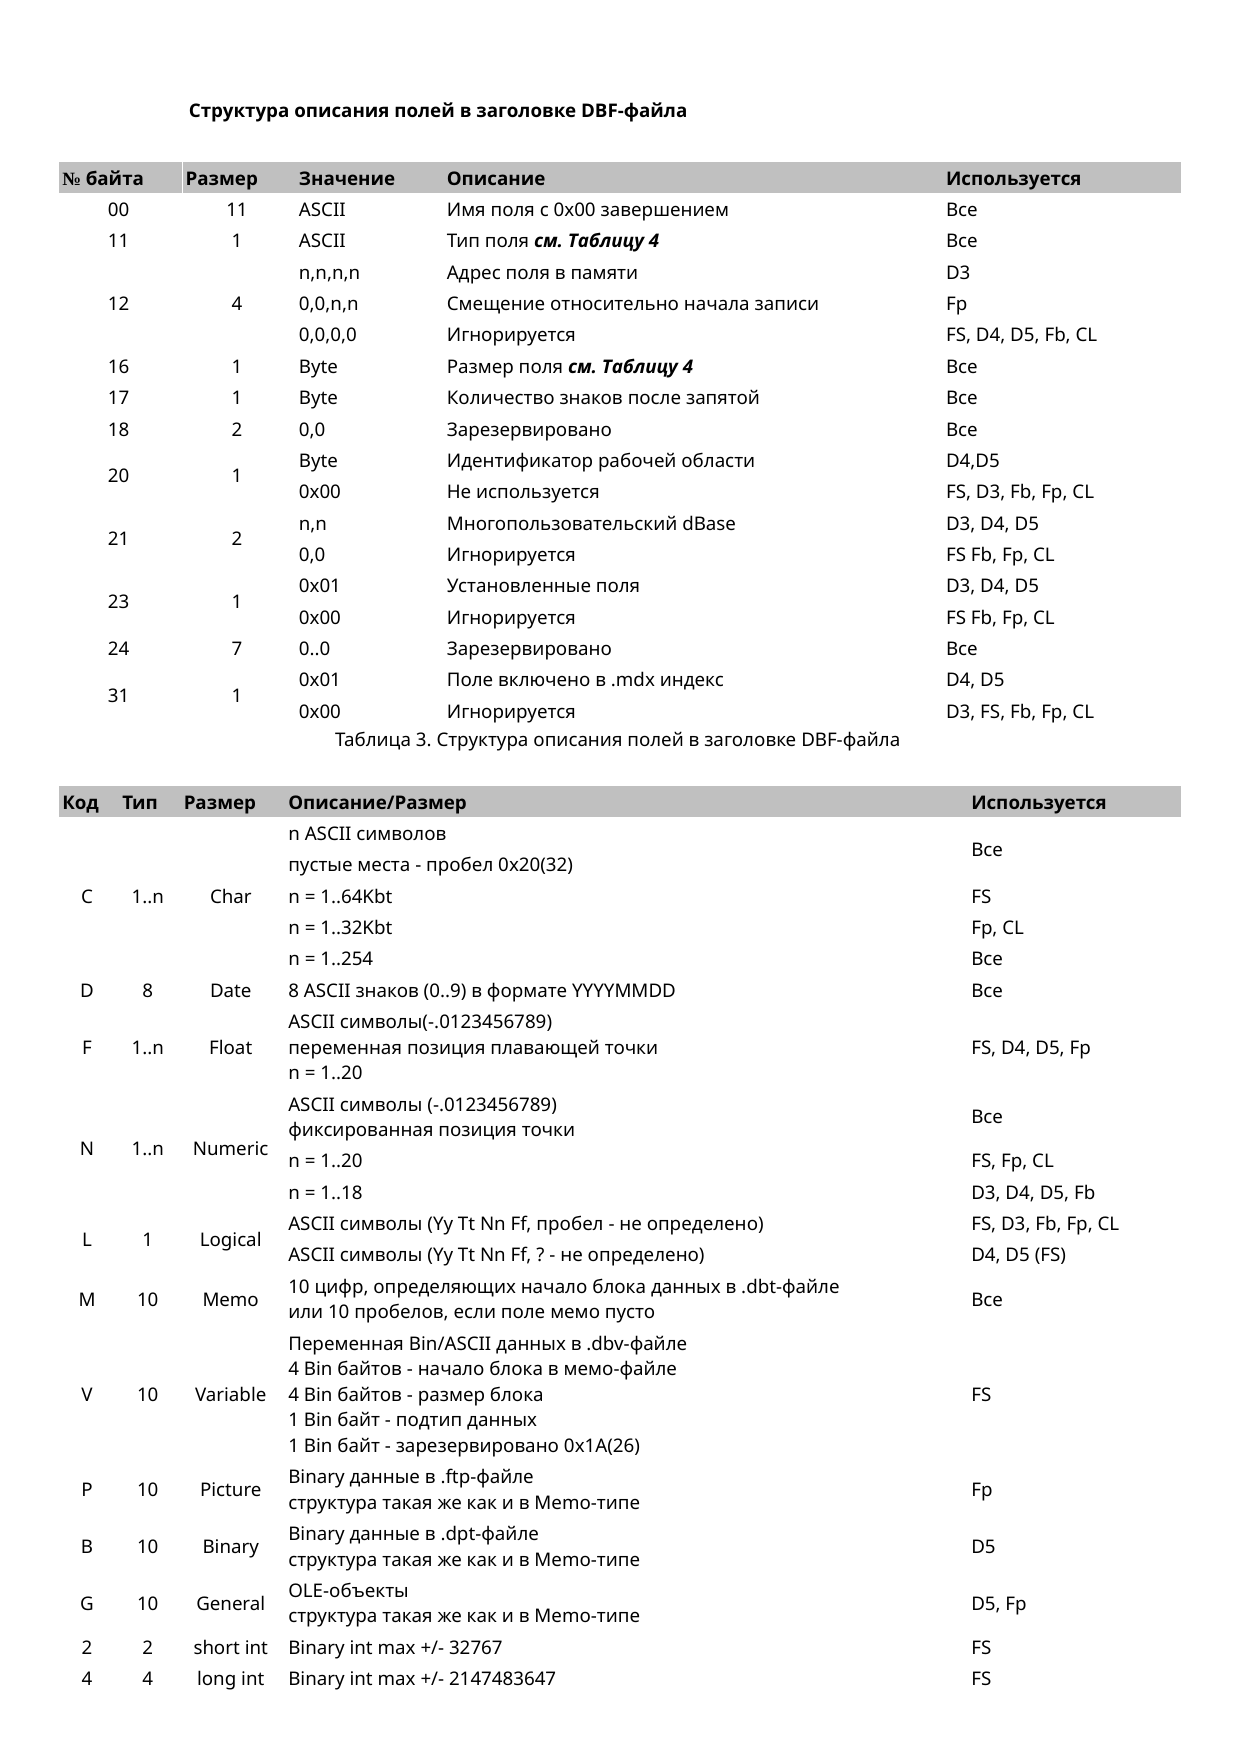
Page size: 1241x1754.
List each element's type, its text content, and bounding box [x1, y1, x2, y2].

table_cell 1 [183, 664, 296, 726]
table_cell FS, D4, D5, Fb, CL [943, 319, 1181, 350]
table_cell 18 [59, 413, 182, 444]
table_cell 1 [119, 1208, 181, 1270]
table_cell Все [943, 382, 1181, 413]
table_cell D [59, 974, 119, 1006]
table_cell Byte [296, 382, 444, 413]
table_cell 12 [59, 256, 182, 350]
table_cell Все [968, 1088, 1181, 1145]
table_cell n = 1..32Kbt [285, 911, 968, 943]
table_cell 31 [59, 664, 182, 726]
table_cell ASCII символы(-.0123456789) переменная позиция плавающей точки n = 1..20 [285, 1006, 968, 1088]
table_cell 1..n [119, 1088, 181, 1207]
table_cell N [59, 1088, 119, 1207]
table_cell Все [968, 974, 1181, 1006]
table_cell 10 [119, 1327, 181, 1461]
table_cell Многопользовательский dBase [444, 507, 943, 538]
table_cell FS Fb, Fp, CL [943, 538, 1181, 570]
table_cell D5, Fp [968, 1574, 1181, 1631]
table_cell Picture [181, 1461, 285, 1517]
table_cell 1 [183, 225, 296, 256]
table_cell Все [943, 633, 1181, 664]
table_cell 17 [59, 382, 182, 413]
table_cell P [59, 1461, 119, 1517]
table_cell Logical [181, 1208, 285, 1270]
table_cell OLE-объекты структура такая же как и в Memo-типе [285, 1574, 968, 1631]
table_header Размер [181, 786, 285, 817]
table_cell Все [968, 818, 1181, 880]
table_cell Date [181, 974, 285, 1006]
table_cell C [59, 818, 119, 974]
table_cell 0x00 [296, 601, 444, 632]
table_cell 1..n [119, 1006, 181, 1088]
table_cell long int [181, 1663, 285, 1694]
table_cell Не используется [444, 476, 943, 507]
table_cell 16 [59, 350, 182, 382]
table_cell Количество знаков после запятой [444, 382, 943, 413]
table_cell 0,0 [296, 538, 444, 570]
table_cell 10 [119, 1270, 181, 1327]
text Таблица 3. Структура описания полей в заголовке DBF-файла [59, 726, 1181, 752]
table_header Используется [943, 162, 1181, 193]
table_cell 2 [119, 1631, 181, 1662]
table_cell Все [968, 943, 1181, 974]
table_cell F [59, 1006, 119, 1088]
table_cell D4, D5 (FS) [968, 1239, 1181, 1270]
table_cell 0,0,0,0 [296, 319, 444, 350]
table_cell ASCII символы (-.0123456789) фиксированная позиция точки [285, 1088, 968, 1145]
table_cell Binary int max +/- 32767 [285, 1631, 968, 1662]
table_cell FS, Fp, CL [968, 1145, 1181, 1176]
table_cell n = 1..18 [285, 1176, 968, 1207]
table_cell 0,0,n,n [296, 288, 444, 319]
table_cell Fp, CL [968, 911, 1181, 943]
table_cell 0x00 [296, 695, 444, 726]
table_header Структура описания полей в заголовке DBF-файла [59, 93, 822, 128]
table_cell 10 [119, 1574, 181, 1631]
table_cell 0x01 [296, 570, 444, 601]
table_header Описание [444, 162, 943, 193]
table_cell 1..n [119, 818, 181, 974]
table_cell FS, D3, Fb, Fp, CL [943, 476, 1181, 507]
table_cell 10 цифр, определяющих начало блока данных в .dbt-файле или 10 пробелов, если поле мемо пусто [285, 1270, 968, 1327]
table_cell L [59, 1208, 119, 1270]
table_cell Тип поля см. Таблицу 4 [444, 225, 943, 256]
table_cell FS [968, 1631, 1181, 1662]
table_cell Поле включено в .mdx индекс [444, 664, 943, 695]
table_cell FS, D3, Fb, Fp, CL [968, 1208, 1181, 1239]
table_cell B [59, 1518, 119, 1574]
table_header Значение [296, 162, 444, 193]
table_cell short int [181, 1631, 285, 1662]
table_cell Все [943, 194, 1181, 225]
table_cell D4,D5 [943, 444, 1181, 476]
table_cell D3, FS, Fb, Fp, CL [943, 695, 1181, 726]
table_cell 0,0 [296, 413, 444, 444]
table_cell 21 [59, 507, 182, 570]
table_header Размер [183, 162, 296, 193]
table_cell n,n [296, 507, 444, 538]
table_cell Игнорируется [444, 695, 943, 726]
table_cell ASCII [296, 225, 444, 256]
table_cell n = 1..20 [285, 1145, 968, 1176]
table_header № байта [59, 162, 182, 193]
table_cell n = 1..64Kbt [285, 880, 968, 911]
table_cell n ASCII символов [285, 818, 968, 849]
table_cell n,n,n,n [296, 256, 444, 287]
table_cell Установленные поля [444, 570, 943, 601]
table_cell 20 [59, 444, 182, 507]
table_cell Адрес поля в памяти [444, 256, 943, 287]
table_cell D3, D4, D5 [943, 570, 1181, 601]
table_cell Все [943, 225, 1181, 256]
table_cell Binary [181, 1518, 285, 1574]
table_cell G [59, 1574, 119, 1631]
table_cell General [181, 1574, 285, 1631]
table_cell Идентификатор рабочей области [444, 444, 943, 476]
table_cell ASCII символы (Yy Tt Nn Ff, ? - не определено) [285, 1239, 968, 1270]
table_cell FS Fb, Fp, CL [943, 601, 1181, 632]
table_cell Все [968, 1270, 1181, 1327]
table_cell 1 [183, 350, 296, 382]
table_cell 4 [119, 1663, 181, 1694]
table_cell Зарезервировано [444, 633, 943, 664]
table_cell 2 [183, 413, 296, 444]
table_cell 7 [183, 633, 296, 664]
table_cell 2 [59, 1631, 119, 1662]
table_cell 1 [183, 382, 296, 413]
table_cell Все [943, 413, 1181, 444]
table_cell Memo [181, 1270, 285, 1327]
table_cell FS [968, 880, 1181, 911]
table_cell n = 1..254 [285, 943, 968, 974]
table_cell D3, D4, D5, Fb [968, 1176, 1181, 1207]
table_cell D4, D5 [943, 664, 1181, 695]
table_cell Переменная Bin/ASCII данных в .dbv-файле 4 Bin байтов - начало блока в мемо-файле 4 Bin байтов - размер блока 1 Bin байт - подтип данных 1 Bin байт - зарезервировано 0x1A(26) [285, 1327, 968, 1461]
table_header Используется [968, 786, 1181, 817]
table_cell 0..0 [296, 633, 444, 664]
table_cell 0x00 [296, 476, 444, 507]
table_cell V [59, 1327, 119, 1461]
table_cell D5 [968, 1518, 1181, 1574]
table_cell Fp [943, 288, 1181, 319]
table_cell Numeric [181, 1088, 285, 1207]
table_header Тип [119, 786, 181, 817]
table_cell 24 [59, 633, 182, 664]
table_cell Игнорируется [444, 601, 943, 632]
table_cell 11 [59, 225, 182, 256]
table_cell Binary данные в .dpt-файле структура такая же как и в Memo-типе [285, 1518, 968, 1574]
table_cell FS [968, 1663, 1181, 1694]
table_cell пустые места - пробел 0x20(32) [285, 849, 968, 880]
table_cell Имя поля с 0x00 завершением [444, 194, 943, 225]
table_header Описание/Размер [285, 786, 968, 817]
table_cell M [59, 1270, 119, 1327]
table_cell Зарезервировано [444, 413, 943, 444]
table_cell Byte [296, 350, 444, 382]
table_cell Игнорируется [444, 319, 943, 350]
table_cell 8 ASCII знаков (0..9) в формате YYYYMMDD [285, 974, 968, 1006]
table_cell 2 [183, 507, 296, 570]
table_cell D3, D4, D5 [943, 507, 1181, 538]
table_cell Смещение относительно начала записи [444, 288, 943, 319]
table_cell Игнорируется [444, 538, 943, 570]
table_cell 4 [183, 256, 296, 350]
table_cell Byte [296, 444, 444, 476]
table_cell 00 [59, 194, 182, 225]
table_cell 1 [183, 444, 296, 507]
table_cell FS, D4, D5, Fp [968, 1006, 1181, 1088]
table_cell 4 [59, 1663, 119, 1694]
table_cell Binary int max +/- 2147483647 [285, 1663, 968, 1694]
table_cell Fp [968, 1461, 1181, 1517]
table_cell ASCII [296, 194, 444, 225]
table_cell 10 [119, 1518, 181, 1574]
table_cell 23 [59, 570, 182, 632]
table_cell D3 [943, 256, 1181, 287]
table_cell Размер поля см. Таблицу 4 [444, 350, 943, 382]
table_cell Char [181, 818, 285, 974]
table_cell 11 [183, 194, 296, 225]
table_cell FS [968, 1327, 1181, 1461]
table_cell Variable [181, 1327, 285, 1461]
table_cell 1 [183, 570, 296, 632]
table_cell Binary данные в .ftp-файле структура такая же как и в Memo-типе [285, 1461, 968, 1517]
table_header Код [59, 786, 119, 817]
table_cell 8 [119, 974, 181, 1006]
table_cell 10 [119, 1461, 181, 1517]
table_cell Float [181, 1006, 285, 1088]
table_cell ASCII символы (Yy Tt Nn Ff, пробел - не определено) [285, 1208, 968, 1239]
table_cell 0x01 [296, 664, 444, 695]
table_cell Все [943, 350, 1181, 382]
